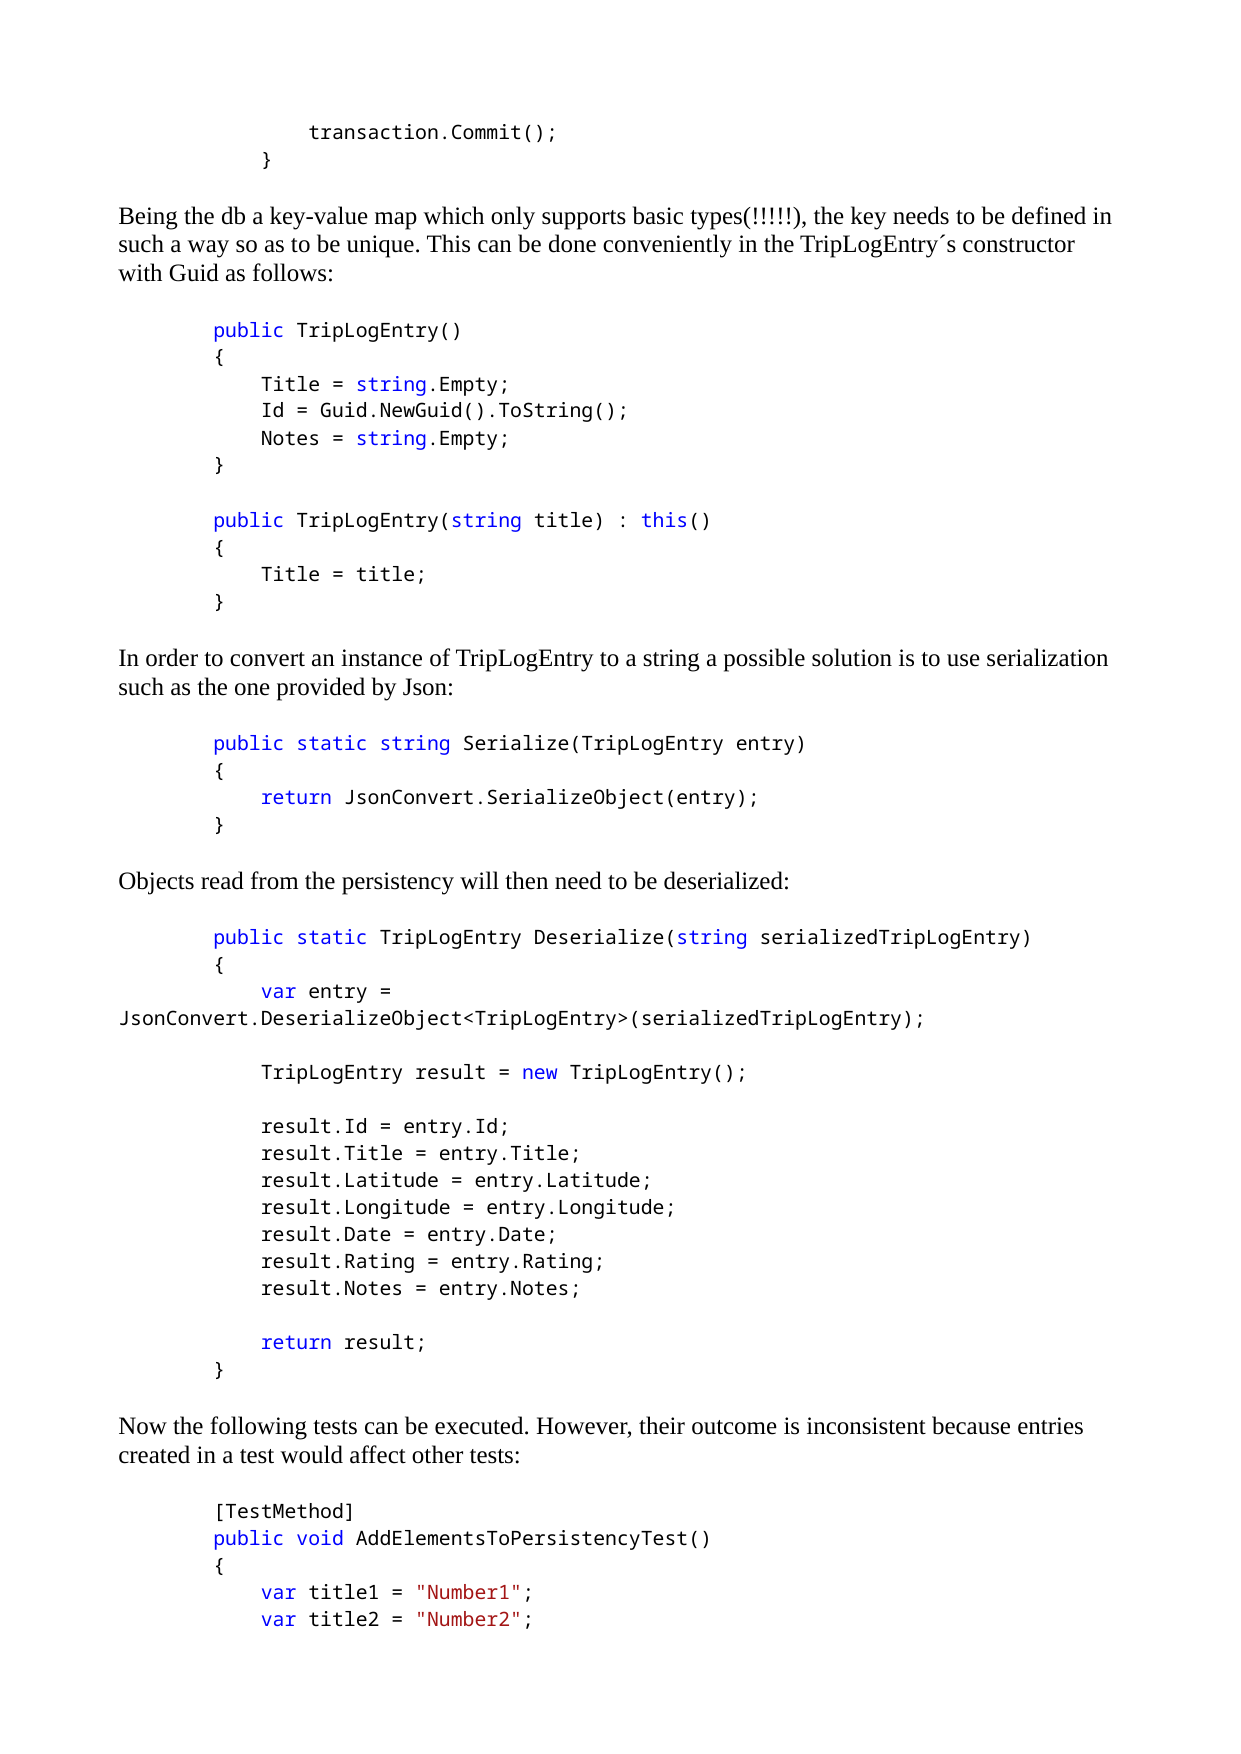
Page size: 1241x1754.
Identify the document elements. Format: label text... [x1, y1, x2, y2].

text public TripLogEntry() [118, 316, 1122, 343]
text TripLogEntry result = new TripLogEntry(); [118, 1058, 1122, 1085]
text { [118, 1551, 1122, 1578]
text { [118, 533, 1122, 560]
text result.Latitude = entry.Latitude; [118, 1166, 1122, 1193]
text } [118, 145, 1122, 172]
text var entry = JsonConvert.DeserializeObject<TripLogEntry>(serializedTripLogEntry); [118, 977, 1122, 1031]
text Objects read from the persistency will then need to be deserialized: [118, 866, 1122, 895]
text { [118, 343, 1122, 370]
text return result; [118, 1328, 1122, 1355]
text } [118, 1355, 1122, 1382]
text Title = string.Empty; [118, 370, 1122, 397]
text [TestMethod] [118, 1497, 1122, 1524]
text { [118, 756, 1122, 783]
text result.Date = entry.Date; [118, 1220, 1122, 1247]
text { [118, 951, 1122, 977]
text Being the db a key-value map which only supports basic types(!!!!!), the key needs to be defined in such a way so as to be unique. This can be done conveniently in the TripLogEntry´s constructor with Guid as follows: [118, 201, 1122, 287]
text In order to convert an instance of TripLogEntry to a string a possible solution is to use serialization such as the one provided by Json: [118, 643, 1122, 701]
text public TripLogEntry(string title) : this() [118, 506, 1122, 533]
text Id = Guid.NewGuid().ToString(); [118, 397, 1122, 424]
text Title = title; [118, 560, 1122, 587]
text var title1 = "Number1"; [118, 1578, 1122, 1605]
text } [118, 451, 1122, 478]
text return JsonConvert.SerializeObject(entry); [118, 783, 1122, 810]
text public static string Serialize(TripLogEntry entry) [118, 729, 1122, 756]
text public void AddElementsToPersistencyTest() [118, 1524, 1122, 1551]
text public static TripLogEntry Deserialize(string serializedTripLogEntry) [118, 923, 1122, 951]
text } [118, 810, 1122, 837]
text var title2 = "Number2"; [118, 1605, 1122, 1632]
text result.Notes = entry.Notes; [118, 1274, 1122, 1301]
text Now the following tests can be executed. However, their outcome is inconsistent because entries created in a test would affect other tests: [118, 1411, 1122, 1468]
text result.Title = entry.Title; [118, 1139, 1122, 1166]
text transaction.Commit(); [118, 118, 1122, 145]
text result.Id = entry.Id; [118, 1112, 1122, 1139]
text } [118, 587, 1122, 614]
text Notes = string.Empty; [118, 424, 1122, 451]
text result.Longitude = entry.Longitude; [118, 1193, 1122, 1220]
text result.Rating = entry.Rating; [118, 1247, 1122, 1274]
